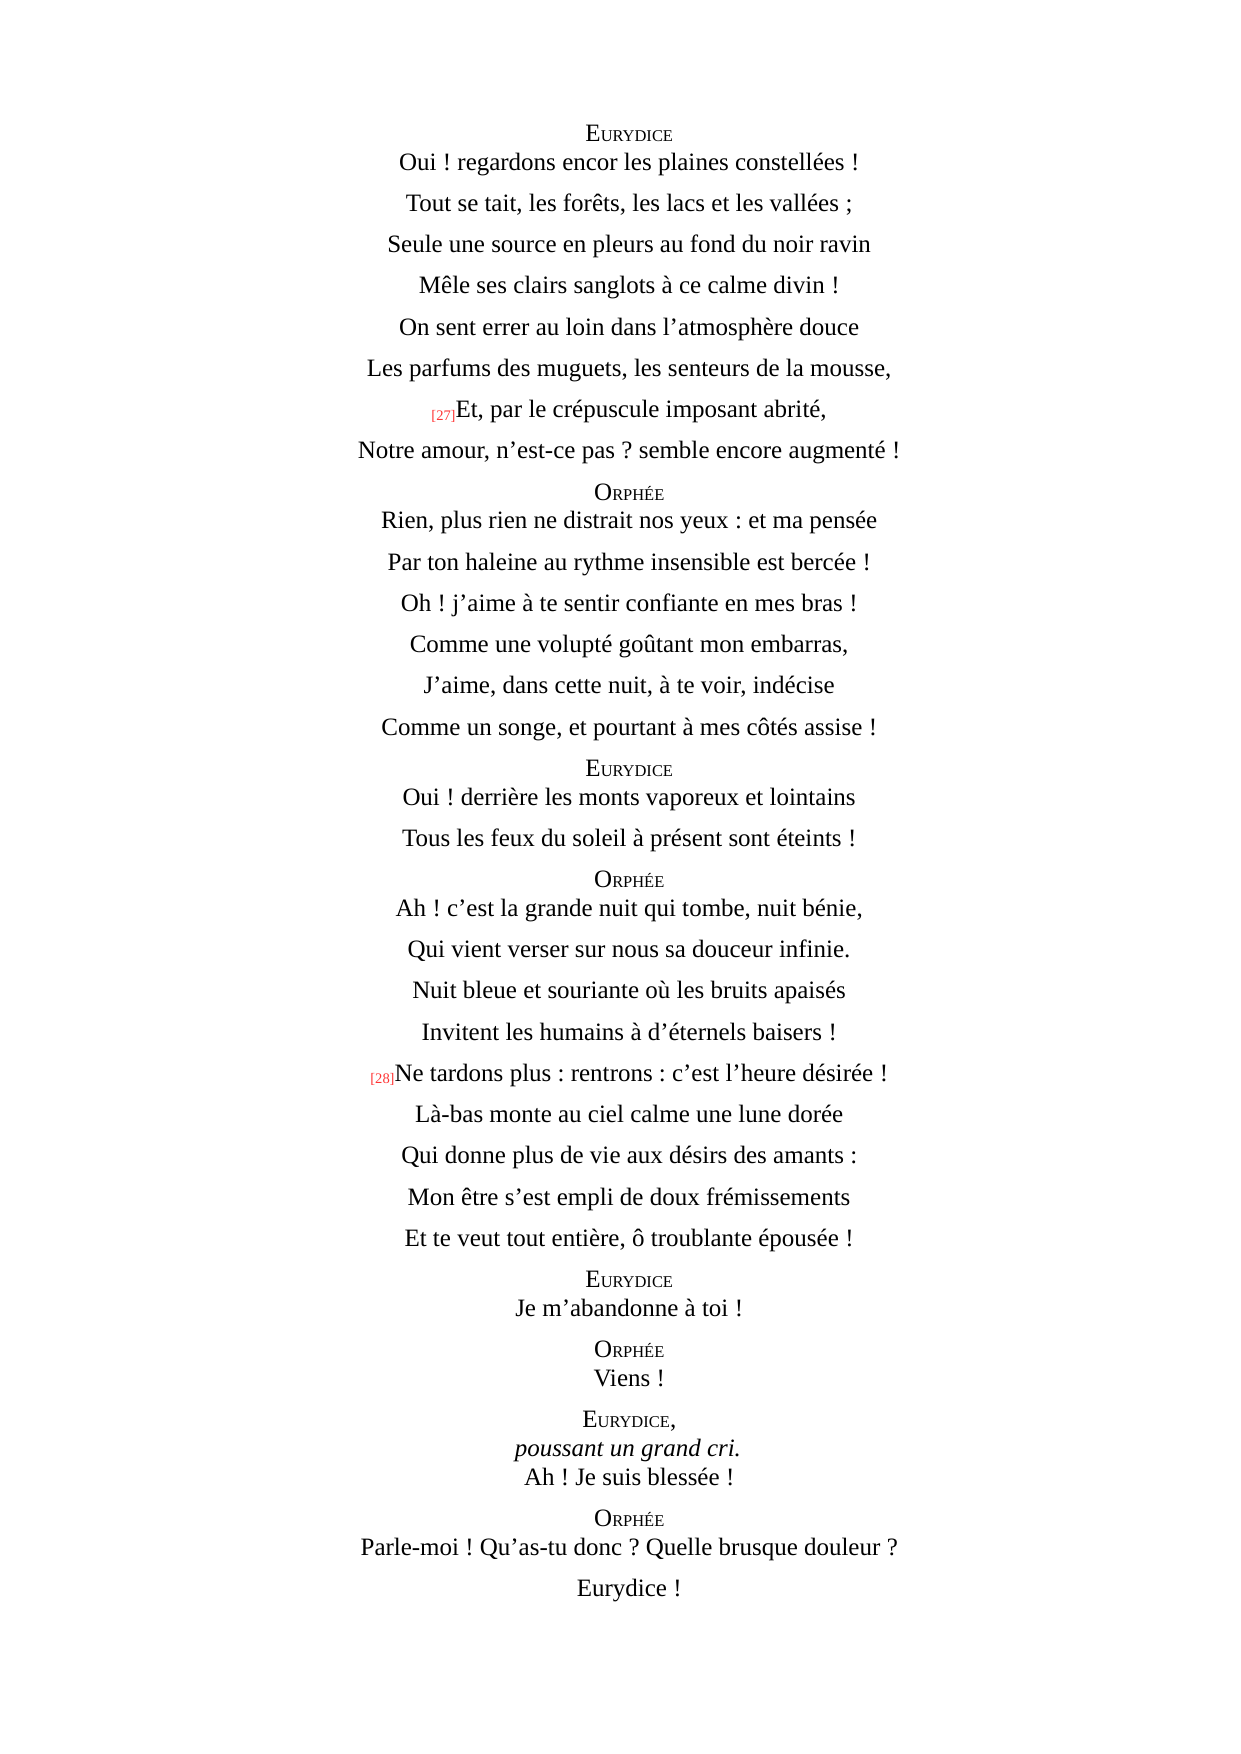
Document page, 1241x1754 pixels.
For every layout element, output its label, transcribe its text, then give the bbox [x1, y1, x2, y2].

text Tous les feux du soleil à présent sont éteints ! [118, 823, 1122, 852]
text Oui ! regardons encor les plaines constellées ! [118, 147, 1122, 176]
text Qui donne plus de vie aux désirs des amants : [118, 1141, 1122, 1169]
text Les parfums des muguets, les senteurs de la mousse, [118, 353, 1122, 382]
text Par ton haleine au rythme insensible est bercée ! [118, 547, 1122, 576]
text [28]Ne tardons plus : rentrons : c’est l’heure désirée ! [118, 1058, 1122, 1087]
text Là-bas monte au ciel calme une lune dorée [118, 1099, 1122, 1128]
text Orphée [118, 1503, 1122, 1532]
text Notre amour, n’est-ce pas ? semble encore augmenté ! [118, 436, 1122, 464]
text Comme un songe, et pourtant à mes côtés assise ! [118, 712, 1122, 741]
text poussant un grand cri. [118, 1433, 1122, 1462]
text Ah ! c’est la grande nuit qui tombe, nuit bénie, [118, 893, 1122, 922]
text Eurydice [118, 753, 1122, 782]
text Orphée [118, 477, 1122, 506]
text Parle-moi ! Qu’as-tu donc ? Quelle brusque douleur ? [118, 1532, 1122, 1561]
text Eurydice [118, 118, 1122, 147]
text Comme une volupté goûtant mon embarras, [118, 629, 1122, 658]
text Orphée [118, 1334, 1122, 1363]
text Seule une source en pleurs au fond du noir ravin [118, 229, 1122, 258]
text Oh ! j’aime à te sentir confiante en mes bras ! [118, 588, 1122, 617]
text Invitent les humains à d’éternels baisers ! [118, 1017, 1122, 1046]
text Nuit bleue et souriante où les bruits apaisés [118, 976, 1122, 1004]
text Eurydice ! [118, 1573, 1122, 1602]
text On sent errer au loin dans l’atmosphère douce [118, 312, 1122, 341]
text Qui vient verser sur nous sa douceur infinie. [118, 934, 1122, 963]
text Mon être s’est empli de doux frémissements [118, 1182, 1122, 1211]
text Orphée [118, 864, 1122, 893]
text Ah ! Je suis blessée ! [118, 1462, 1122, 1491]
text Eurydice [118, 1264, 1122, 1293]
text Rien, plus rien ne distrait nos yeux : et ma pensée [118, 506, 1122, 534]
text Tout se tait, les forêts, les lacs et les vallées ; [118, 188, 1122, 217]
text J’aime, dans cette nuit, à te voir, indécise [118, 671, 1122, 699]
text Je m’abandonne à toi ! [118, 1293, 1122, 1322]
text Eurydice, [118, 1404, 1122, 1433]
text Et te veut tout entière, ô troublante épousée ! [118, 1223, 1122, 1252]
text Viens ! [118, 1363, 1122, 1392]
text Oui ! derrière les monts vaporeux et lointains [118, 782, 1122, 811]
text [27]Et, par le crépuscule imposant abrité, [118, 394, 1122, 423]
text Mêle ses clairs sanglots à ce calme divin ! [118, 271, 1122, 299]
